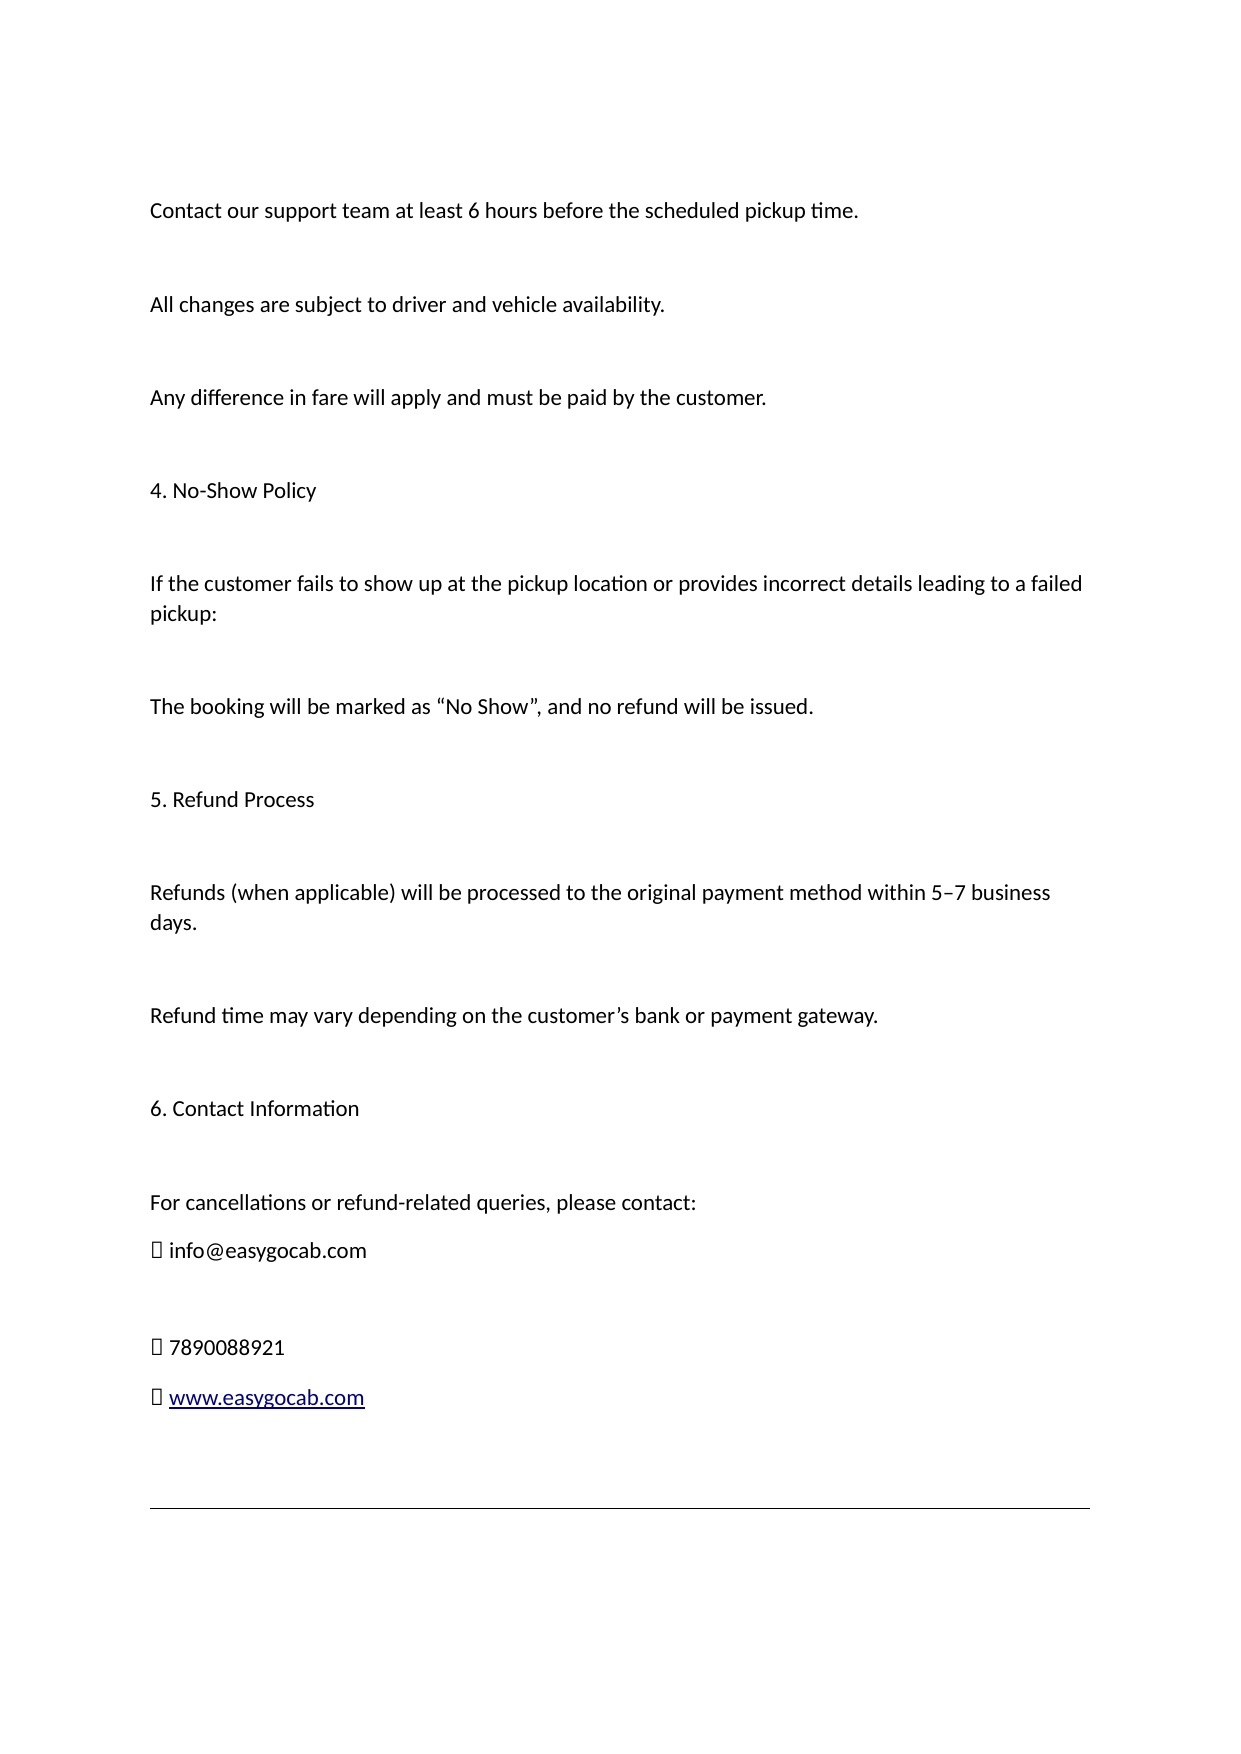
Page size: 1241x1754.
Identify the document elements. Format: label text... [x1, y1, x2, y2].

text 4. No-Show Policy [150, 476, 1090, 504]
text 6. Contact Information [150, 1094, 1090, 1122]
text 🌐 www.easygocab.com [150, 1381, 1090, 1412]
text Refund time may vary depending on the customer’s bank or payment gateway. [150, 1001, 1090, 1029]
text If the customer fails to show up at the pickup location or provides incorrect details leading to a failed pickup: [150, 569, 1090, 627]
text All changes are subject to driver and vehicle availability. [150, 290, 1090, 318]
text For cancellations or refund-related queries, please contact: [150, 1188, 1090, 1216]
text 📞 7890088921 [150, 1331, 1090, 1362]
text 5. Refund Process [150, 785, 1090, 813]
text Refunds (when applicable) will be processed to the original payment method within 5–7 business days. [150, 878, 1090, 936]
text Contact our support team at least 6 hours before the scheduled pickup time. [150, 197, 1090, 224]
text 📩 info@easygocab.com [150, 1234, 1090, 1265]
text Any difference in fare will apply and must be paid by the customer. [150, 383, 1090, 411]
text The booking will be marked as “No Show”, and no refund will be issued. [150, 692, 1090, 720]
